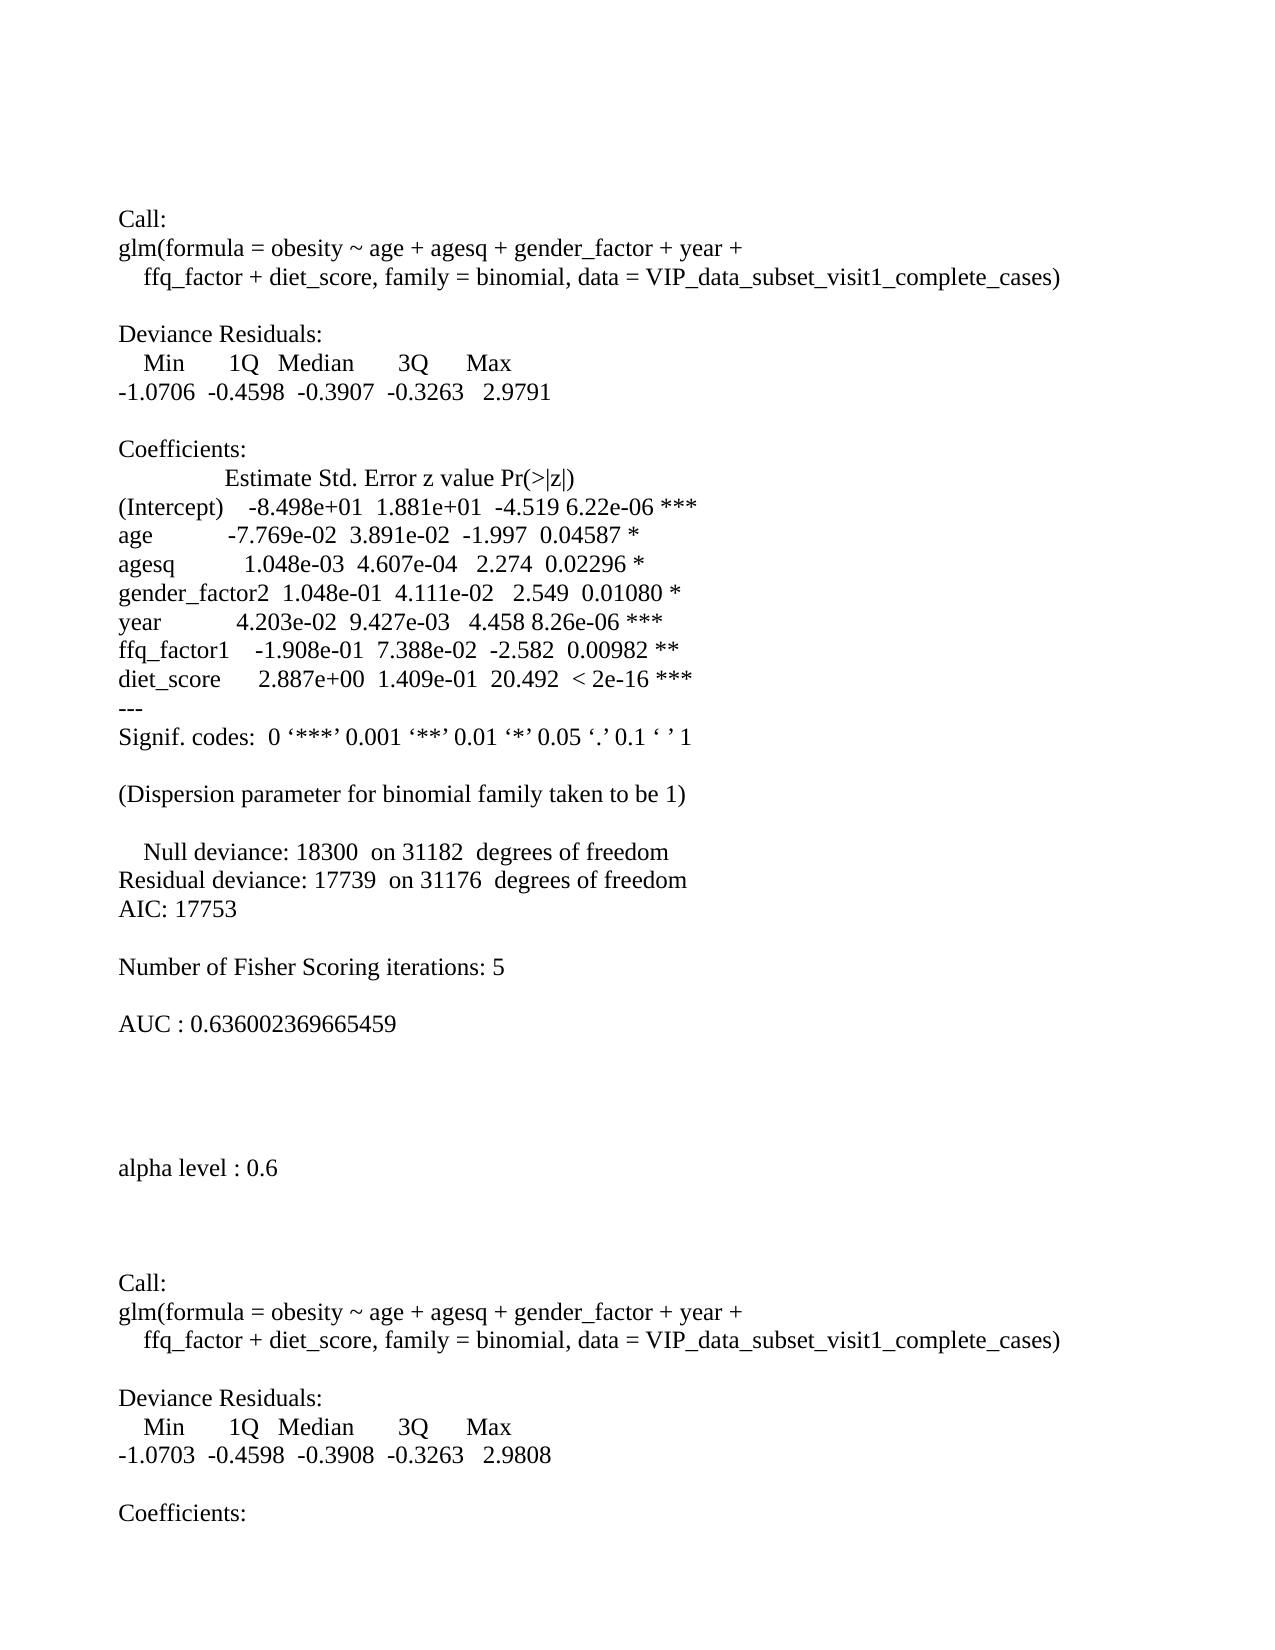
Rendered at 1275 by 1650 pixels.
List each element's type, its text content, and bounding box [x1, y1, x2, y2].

text glm(formula = obesity ~ age + agesq + gender_factor + year + [118, 1297, 1157, 1326]
text AUC : 0.636002369665459 [118, 1009, 1157, 1038]
text agesq 1.048e-03 4.607e-04 2.274 0.02296 * [118, 549, 1157, 578]
text ffq_factor + diet_score, family = binomial, data = VIP_data_subset_visit1_complete_cases) [118, 262, 1157, 291]
text age -7.769e-02 3.891e-02 -1.997 0.04587 * [118, 521, 1157, 549]
text AIC: 17753 [118, 894, 1157, 923]
text Call: [118, 204, 1157, 233]
text Deviance Residuals: [118, 319, 1157, 348]
text Deviance Residuals: [118, 1383, 1157, 1412]
text Call: [118, 1268, 1157, 1297]
text Min 1Q Median 3Q Max [118, 348, 1157, 377]
text (Intercept) -8.498e+01 1.881e+01 -4.519 6.22e-06 *** [118, 492, 1157, 521]
text Number of Fisher Scoring iterations: 5 [118, 952, 1157, 981]
text -1.0703 -0.4598 -0.3908 -0.3263 2.9808 [118, 1441, 1157, 1469]
text diet_score 2.887e+00 1.409e-01 20.492 < 2e-16 *** [118, 664, 1157, 693]
text gender_factor2 1.048e-01 4.111e-02 2.549 0.01080 * [118, 578, 1157, 607]
text --- [118, 693, 1157, 722]
text -1.0706 -0.4598 -0.3907 -0.3263 2.9791 [118, 377, 1157, 406]
text glm(formula = obesity ~ age + agesq + gender_factor + year + [118, 233, 1157, 262]
text ffq_factor + diet_score, family = binomial, data = VIP_data_subset_visit1_complete_cases) [118, 1326, 1157, 1354]
text Residual deviance: 17739 on 31176 degrees of freedom [118, 866, 1157, 894]
text Coefficients: [118, 434, 1157, 463]
text year 4.203e-02 9.427e-03 4.458 8.26e-06 *** [118, 607, 1157, 636]
text ffq_factor1 -1.908e-01 7.388e-02 -2.582 0.00982 ** [118, 636, 1157, 664]
text Estimate Std. Error z value Pr(>|z|) [118, 463, 1157, 492]
text Coefficients: [118, 1498, 1157, 1527]
text Null deviance: 18300 on 31182 degrees of freedom [118, 837, 1157, 866]
text Min 1Q Median 3Q Max [118, 1412, 1157, 1441]
text (Dispersion parameter for binomial family taken to be 1) [118, 779, 1157, 808]
text alpha level : 0.6 [118, 1153, 1157, 1182]
text Signif. codes: 0 ‘***’ 0.001 ‘**’ 0.01 ‘*’ 0.05 ‘.’ 0.1 ‘ ’ 1 [118, 722, 1157, 751]
